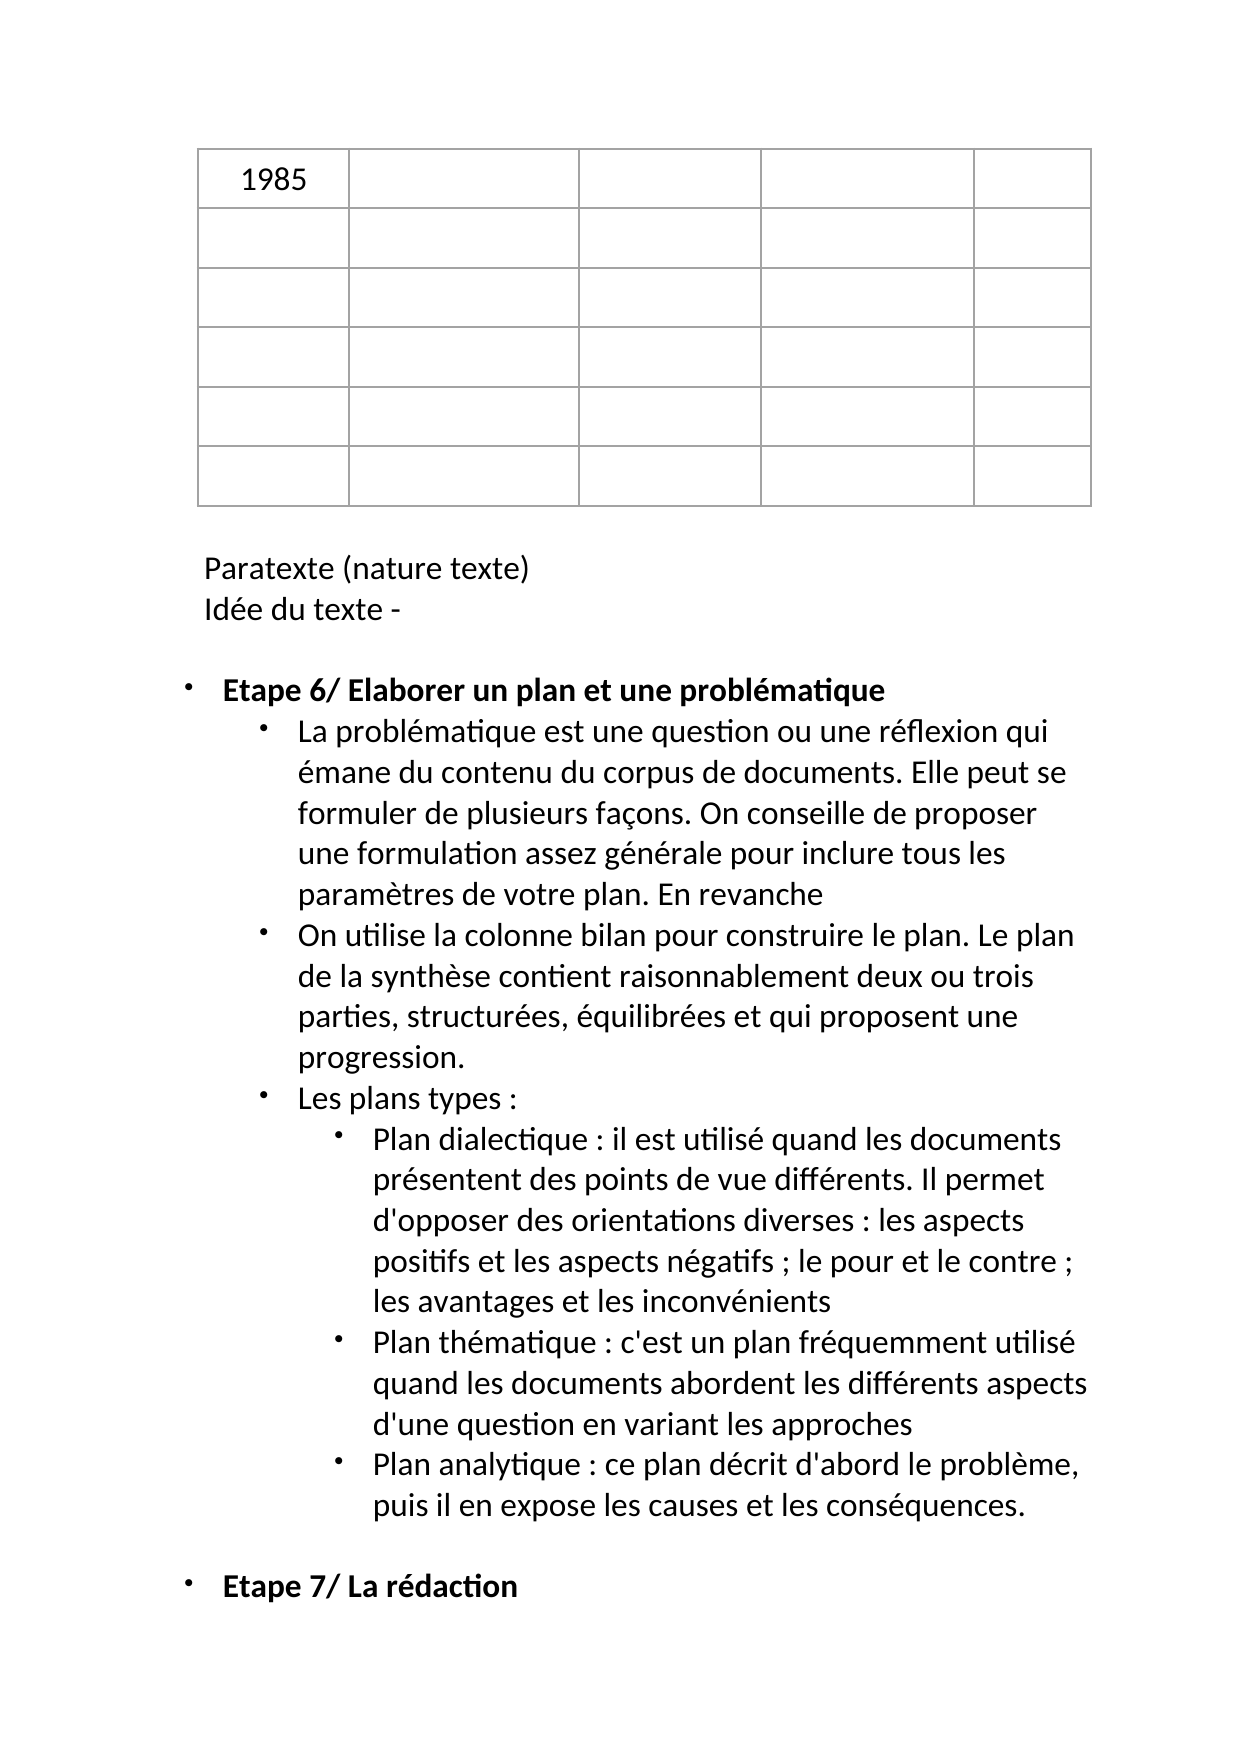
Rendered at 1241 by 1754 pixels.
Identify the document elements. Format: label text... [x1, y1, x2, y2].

list Etape 7/ La rédaction [185, 1566, 1093, 1606]
table_cell 1985 [199, 150, 348, 207]
table_cell [580, 447, 760, 504]
list Plan analytique : ce plan décrit d'abord le problème, puis il en expose les causes et les conséquences. [335, 1443, 1093, 1525]
table_cell [199, 447, 348, 504]
table_cell [975, 328, 1090, 386]
list Plan thématique : c'est un plan fréquemment utilisé quand les documents abordent les différents aspects d'une question en variant les approches [335, 1321, 1093, 1443]
table_cell [762, 388, 973, 445]
table_cell [199, 388, 348, 445]
table_cell [580, 269, 760, 326]
table_cell [762, 447, 973, 504]
table_cell [762, 328, 973, 386]
table_cell [199, 209, 348, 267]
table_cell [199, 328, 348, 386]
text Paratexte (nature texte) [204, 547, 1093, 588]
table_cell [975, 447, 1090, 504]
table_cell [350, 209, 578, 267]
table_cell [350, 388, 578, 445]
table_cell [350, 269, 578, 326]
table_cell [975, 150, 1090, 207]
table_cell [580, 150, 760, 207]
list Les plans types : [260, 1077, 1093, 1117]
text Idée du texte - [204, 588, 1093, 629]
table_cell [199, 269, 348, 326]
table_cell [350, 447, 578, 504]
table_cell [350, 328, 578, 386]
table_cell [350, 150, 578, 207]
table_cell [975, 269, 1090, 326]
table_cell [762, 269, 973, 326]
list Etape 6/ Elaborer un plan et une problématique [185, 669, 1093, 710]
table_cell [762, 209, 973, 267]
list La problématique est une question ou une réflexion qui émane du contenu du corpus de documents. Elle peut se formuler de plusieurs façons. On conseille de proposer une formulation assez générale pour inclure tous les paramètres de votre plan. En revanche [260, 710, 1093, 914]
table_cell [580, 388, 760, 445]
table_cell [762, 150, 973, 207]
table_cell [975, 209, 1090, 267]
table_cell [975, 388, 1090, 445]
list Plan dialectique : il est utilisé quand les documents présentent des points de vue différents. Il permet d'opposer des orientations diverses : les aspects positifs et les aspects négatifs ; le pour et le contre ; les avantages et les inconvénients [335, 1117, 1093, 1321]
table_cell [580, 328, 760, 386]
table_cell [580, 209, 760, 267]
list On utilise la colonne bilan pour construire le plan. Le plan de la synthèse contient raisonnablement deux ou trois parties, structurées, équilibrées et qui proposent une progression. [260, 914, 1093, 1077]
